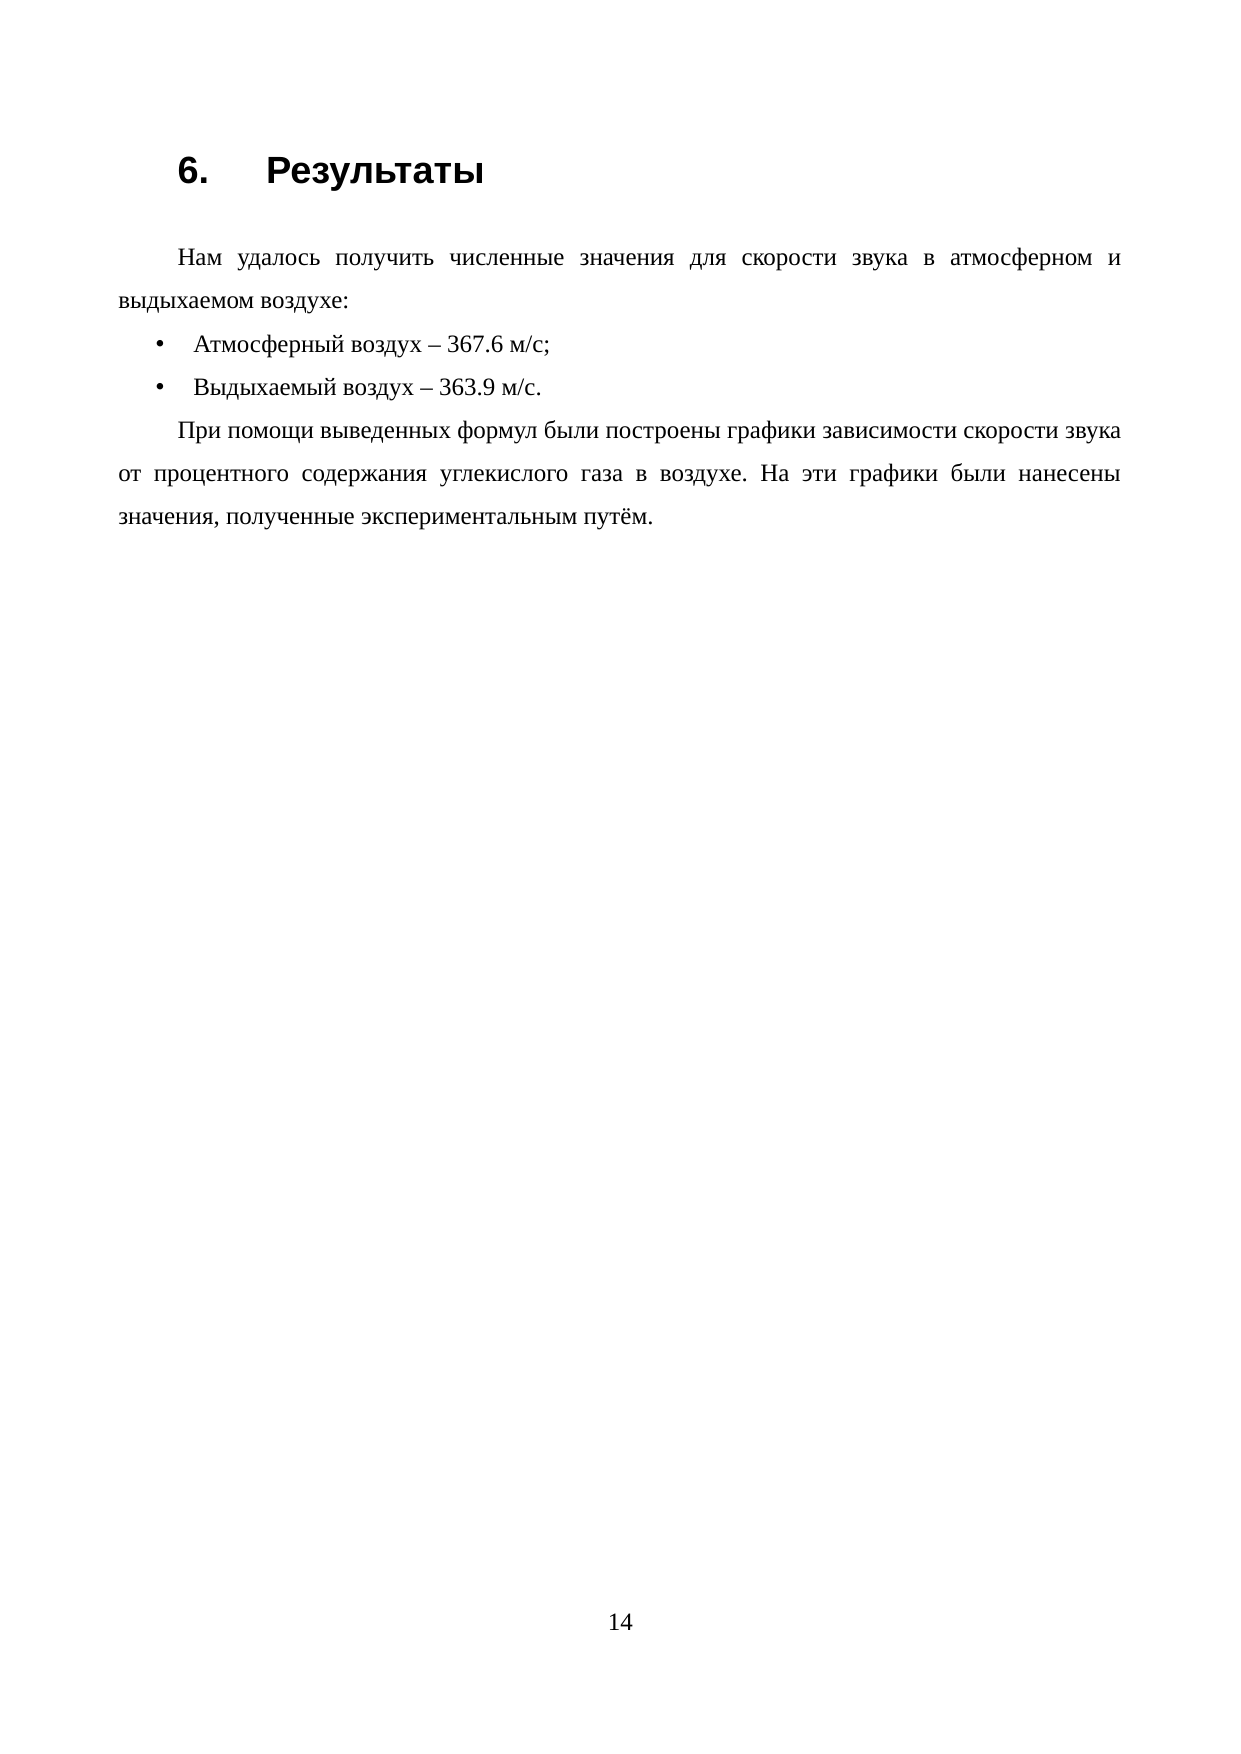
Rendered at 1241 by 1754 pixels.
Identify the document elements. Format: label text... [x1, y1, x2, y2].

list Атмосферный воздух – 367.6 м/с; [156, 329, 1122, 357]
text При помощи выведенных формул были построены графики зависимости скорости звука от процентного содержания углекислого газа в воздухе. На эти графики были нанесены значения, полученные экспериментальным путём. [118, 415, 1122, 530]
text Нам удалось получить численные значения для скорости звука в атмосферном и выдыхаемом воздухе: [118, 242, 1122, 314]
subtitle Результаты [118, 148, 1122, 191]
list Выдыхаемый воздух – 363.9 м/с. [156, 372, 1122, 401]
